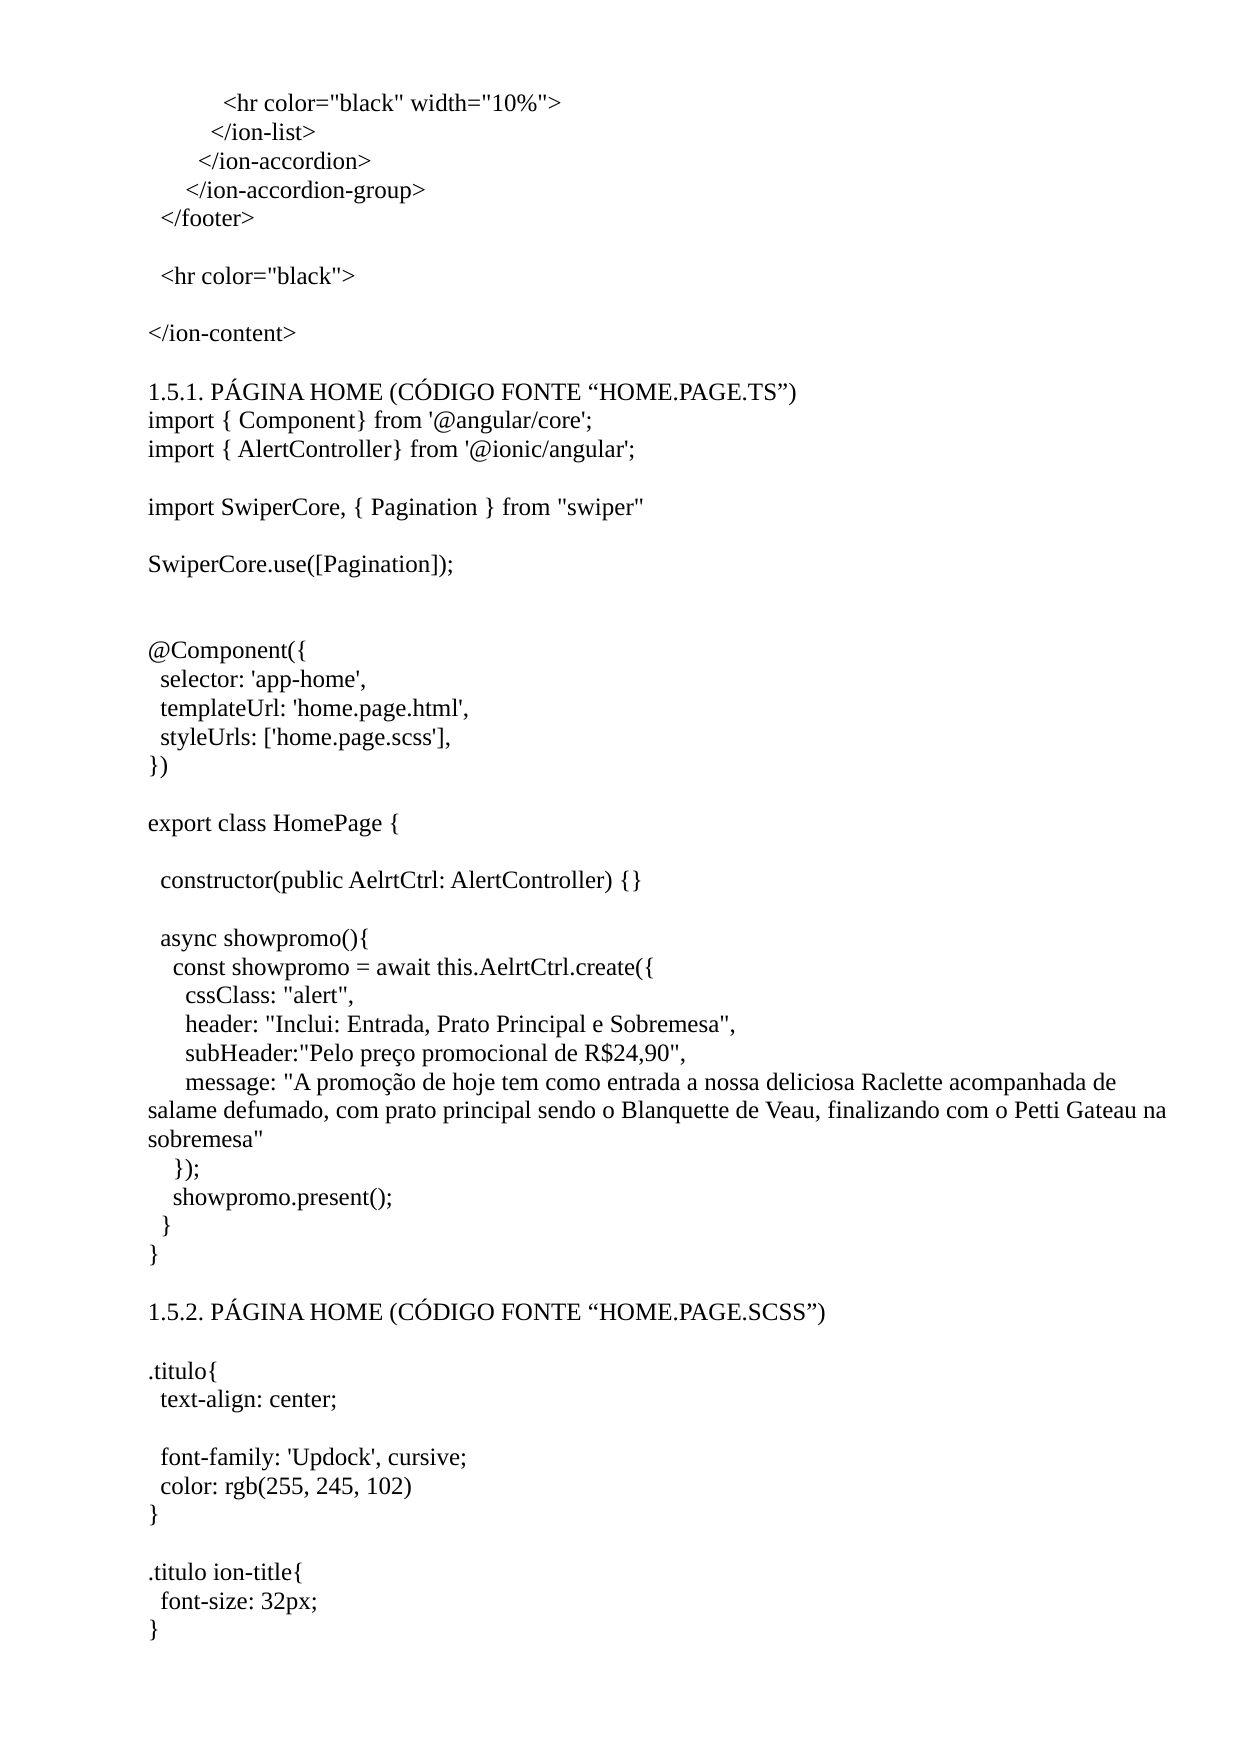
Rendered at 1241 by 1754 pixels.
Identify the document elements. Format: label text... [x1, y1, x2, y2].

text </ion-list> [148, 117, 1169, 146]
text <hr color="black"> [148, 261, 1169, 290]
text const showpromo = await this.AelrtCtrl.create({ [148, 952, 1169, 981]
text header: "Inclui: Entrada, Prato Principal e Sobremesa", [148, 1009, 1169, 1038]
text styleUrls: ['home.page.scss'], [148, 722, 1169, 751]
text } [148, 1499, 1169, 1528]
subtitle 1.5.1. PÁGINA HOME (CÓDIGO FONTE “HOME.PAGE.TS”) [148, 377, 1169, 406]
text } [148, 1239, 1169, 1268]
text export class HomePage { [148, 808, 1169, 837]
text @Component({ [148, 636, 1169, 664]
text selector: 'app-home', [148, 664, 1169, 693]
text </footer> [148, 203, 1169, 232]
text .titulo ion-title{ [148, 1557, 1169, 1586]
text showpromo.present(); [148, 1182, 1169, 1211]
text import SwiperCore, { Pagination } from "swiper" [148, 492, 1169, 521]
text </ion-accordion> [148, 146, 1169, 175]
text import { Component} from '@angular/core'; [148, 406, 1169, 434]
text </ion-accordion-group> [148, 175, 1169, 203]
text }); [148, 1153, 1169, 1182]
text message: "A promoção de hoje tem como entrada a nossa deliciosa Raclette acompanhada de salame defumado, com prato principal sendo o Blanquette de Veau, finalizando com o Petti Gateau na sobremesa" [148, 1067, 1169, 1153]
text constructor(public AelrtCtrl: AlertController) {} [148, 866, 1169, 894]
text SwiperCore.use([Pagination]); [148, 549, 1169, 578]
text 1.5.2. PÁGINA HOME (CÓDIGO FONTE “HOME.PAGE.SCSS”) [148, 1297, 1169, 1326]
text color: rgb(255, 245, 102) [148, 1471, 1169, 1499]
text templateUrl: 'home.page.html', [148, 693, 1169, 722]
text .titulo{ [148, 1356, 1169, 1384]
text } [148, 1211, 1169, 1239]
text } [148, 1614, 1169, 1643]
text subHeader:"Pelo preço promocional de R$24,90", [148, 1038, 1169, 1067]
text font-size: 32px; [148, 1586, 1169, 1614]
text cssClass: "alert", [148, 981, 1169, 1009]
text text-align: center; [148, 1384, 1169, 1413]
text }) [148, 751, 1169, 779]
text </ion-content> [148, 318, 1169, 347]
text import { AlertController} from '@ionic/angular'; [148, 434, 1169, 463]
text <hr color="black" width="10%"> [148, 88, 1169, 117]
text font-family: 'Updock', cursive; [148, 1442, 1169, 1471]
text async showpromo(){ [148, 923, 1169, 952]
